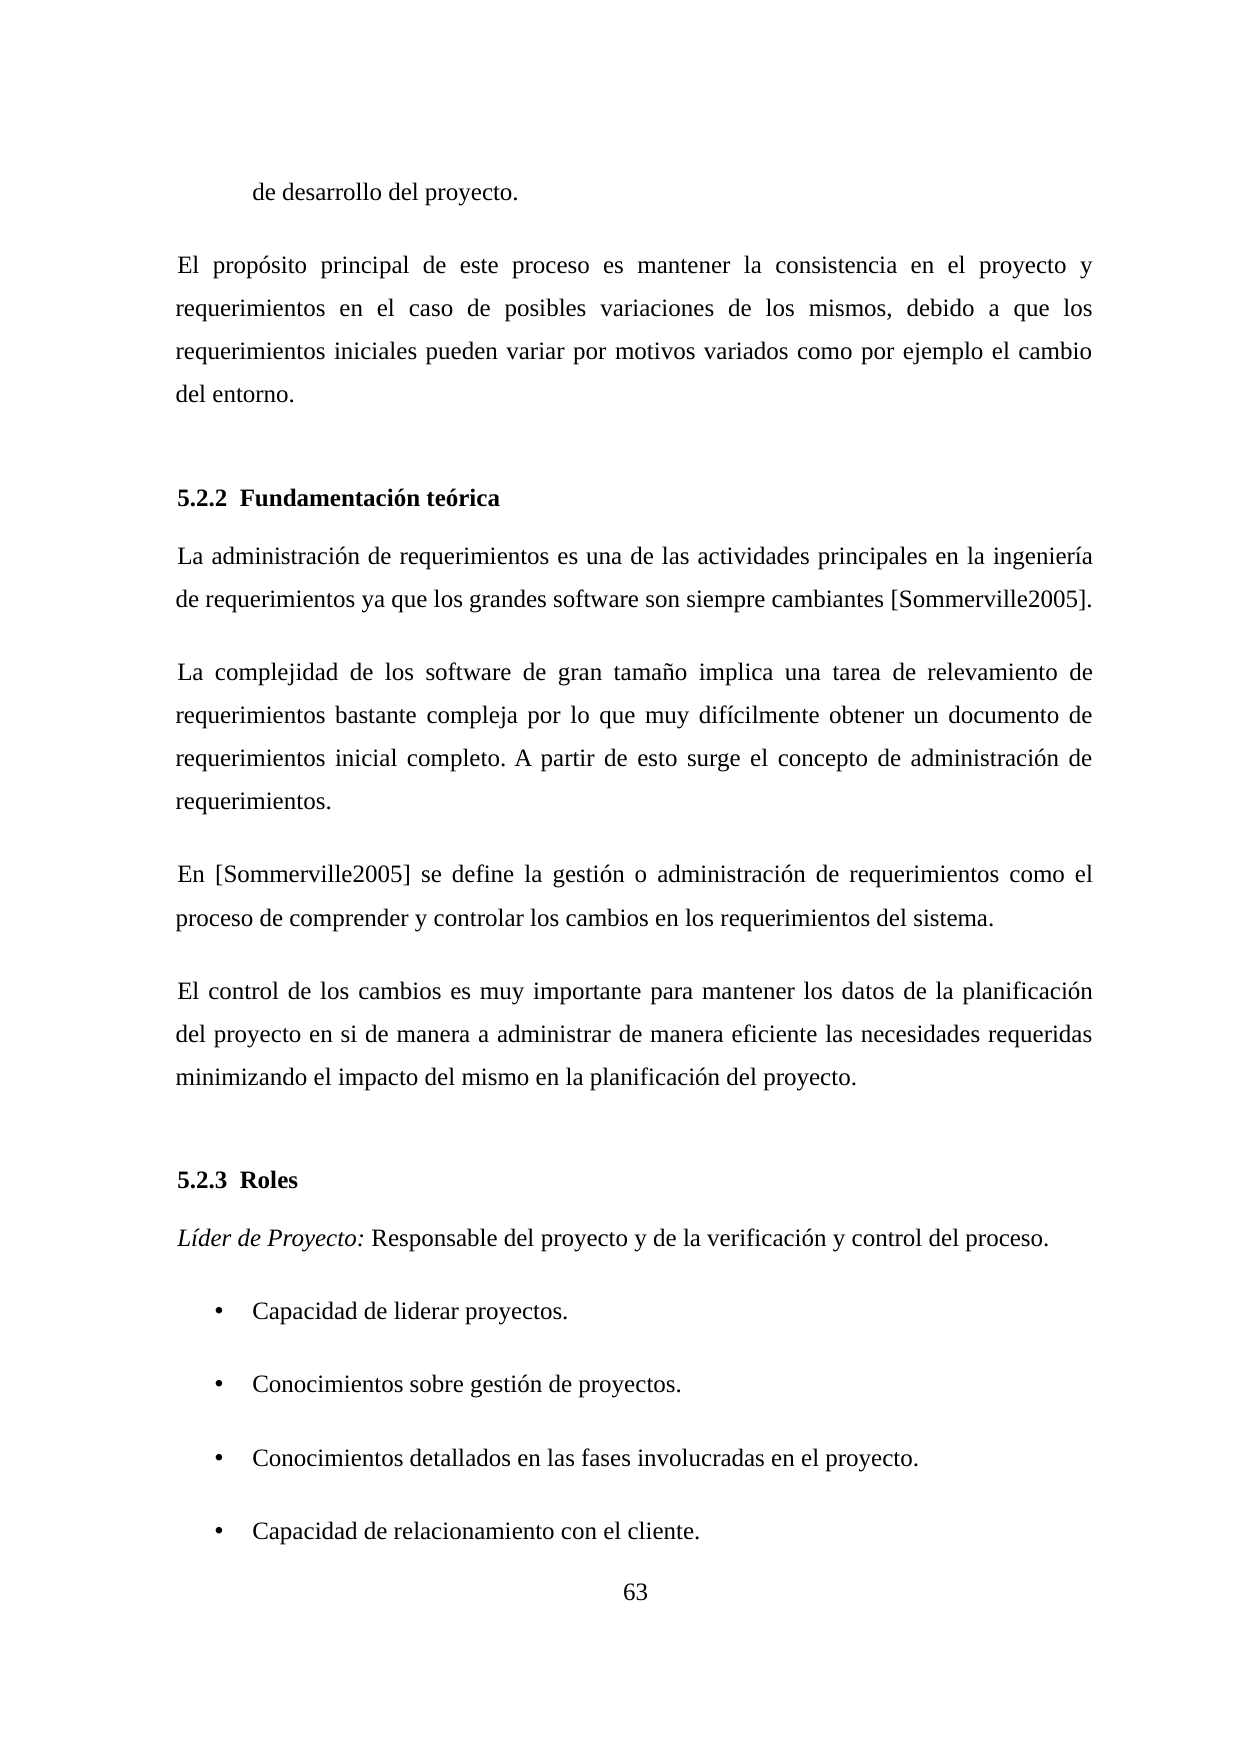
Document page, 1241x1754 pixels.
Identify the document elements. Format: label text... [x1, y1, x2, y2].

text La administración de requerimientos es una de las actividades principales en la ingeniería de requerimientos ya que los grandes software son siempre cambiantes [Sommerville2005]. [175, 541, 1093, 613]
list Conocimientos detallados en las fases involucradas en el proyecto. [214, 1443, 1093, 1471]
text En [Sommerville2005] se define la gestión o administración de requerimientos como el proceso de comprender y controlar los cambios en los requerimientos del sistema. [175, 859, 1093, 931]
text El propósito principal de este proceso es mantener la consistencia en el proyecto y requerimientos en el caso de posibles variaciones de los mismos, debido a que los requerimientos iniciales pueden variar por motivos variados como por ejemplo el cambio del entorno. [175, 250, 1093, 408]
list Capacidad de relacionamiento con el cliente. [214, 1516, 1093, 1544]
text 5.2.2 Fundamentación teórica [177, 483, 1093, 511]
list Conocimientos sobre gestión de proyectos. [214, 1369, 1093, 1398]
list de desarrollo del proyecto. [214, 177, 1093, 206]
text El control de los cambios es muy importante para mantener los datos de la planificación del proyecto en si de manera a administrar de manera eficiente las necesidades requeridas minimizando el impacto del mismo en la planificación del proyecto. [175, 976, 1093, 1091]
text Líder de Proyecto: Responsable del proyecto y de la verificación y control del proceso. [175, 1223, 1093, 1252]
list Capacidad de liderar proyectos. [214, 1296, 1093, 1325]
text 5.2.3 Roles [177, 1165, 1093, 1194]
text La complejidad de los software de gran tamaño implica una tarea de relevamiento de requerimientos bastante compleja por lo que muy difícilmente obtener un documento de requerimientos inicial completo. A partir de esto surge el concepto de administración de requerimientos. [175, 657, 1093, 815]
